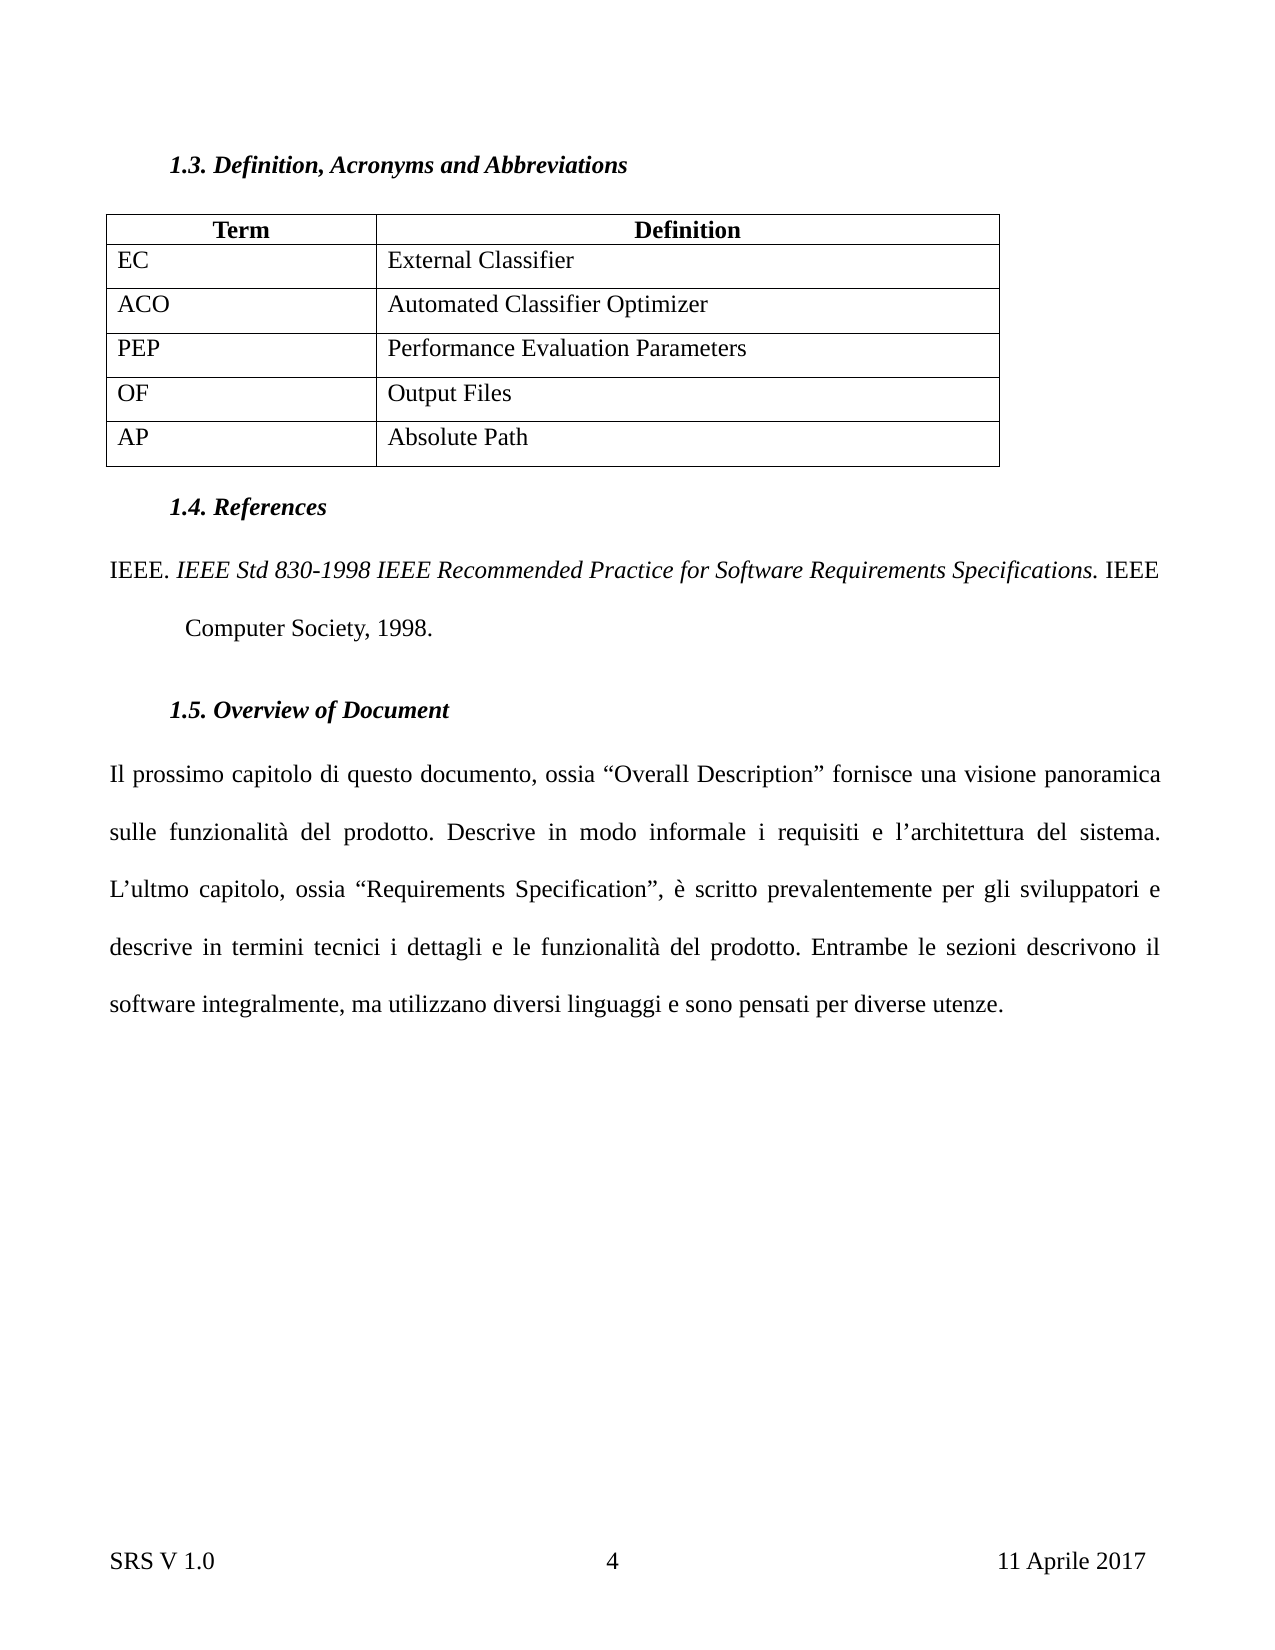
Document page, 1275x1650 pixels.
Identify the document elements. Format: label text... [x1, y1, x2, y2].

table_cell PEP [107, 334, 376, 377]
subtitle 1.3. Definition, Acronyms and Abbreviations [109, 150, 1162, 179]
subtitle 1.4. References [109, 492, 1162, 520]
table_header Term [107, 215, 376, 244]
text Il prossimo capitolo di questo documento, ossia “Overall Description” fornisce una visione panoramica sulle funzionalità del prodotto. Descrive in modo informale i requisiti e l’architettura del sistema. L’ultmo capitolo, ossia “Requirements Specification”, è scritto prevalentemente per gli sviluppatori e descrive in termini tecnici i dettagli e le funzionalità del prodotto. Entrambe le sezioni descrivono il software integralmente, ma utilizzano diversi linguaggi e sono pensati per diverse utenze. [109, 759, 1162, 1018]
table_cell AP [107, 422, 376, 466]
table_cell ACO [107, 289, 376, 332]
table_cell Output Files [377, 378, 999, 421]
table_cell EC [107, 245, 376, 288]
table_cell Performance Evaluation Parameters [377, 334, 999, 377]
table_cell External Classifier [377, 245, 999, 288]
table_cell Absolute Path [377, 422, 999, 466]
table_header Definition [377, 215, 999, 244]
table_cell OF [107, 378, 376, 421]
table_cell Automated Classifier Optimizer [377, 289, 999, 332]
subtitle 1.5. Overview of Document [109, 695, 1162, 724]
text IEEE. IEEE Std 830-1998 IEEE Recommended Practice for Software Requirements Specifications. IEEE Computer Society, 1998. [109, 555, 1162, 642]
